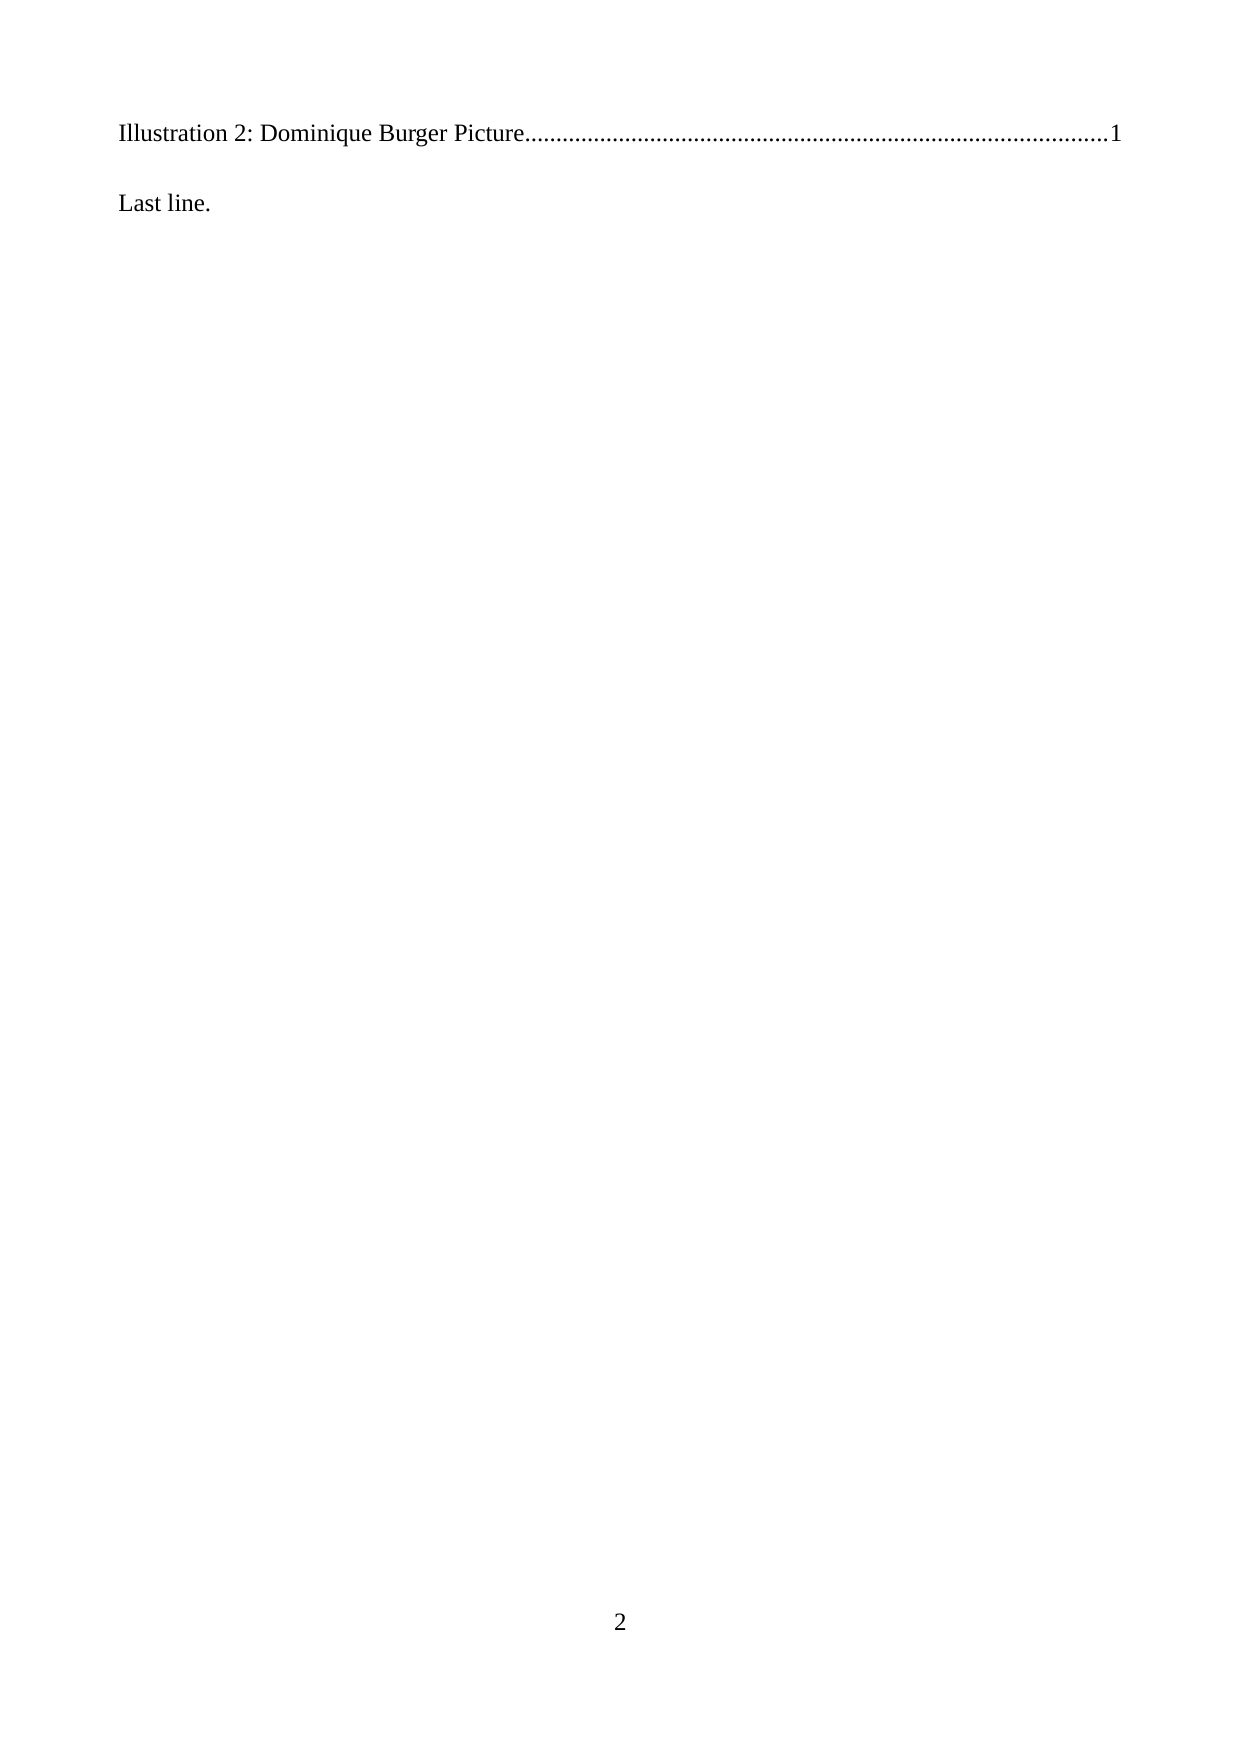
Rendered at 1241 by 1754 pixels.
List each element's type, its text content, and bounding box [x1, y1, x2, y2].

text Illustration 2: Dominique Burger Picture 1 [118, 118, 1122, 147]
text Last line. [118, 188, 1122, 217]
